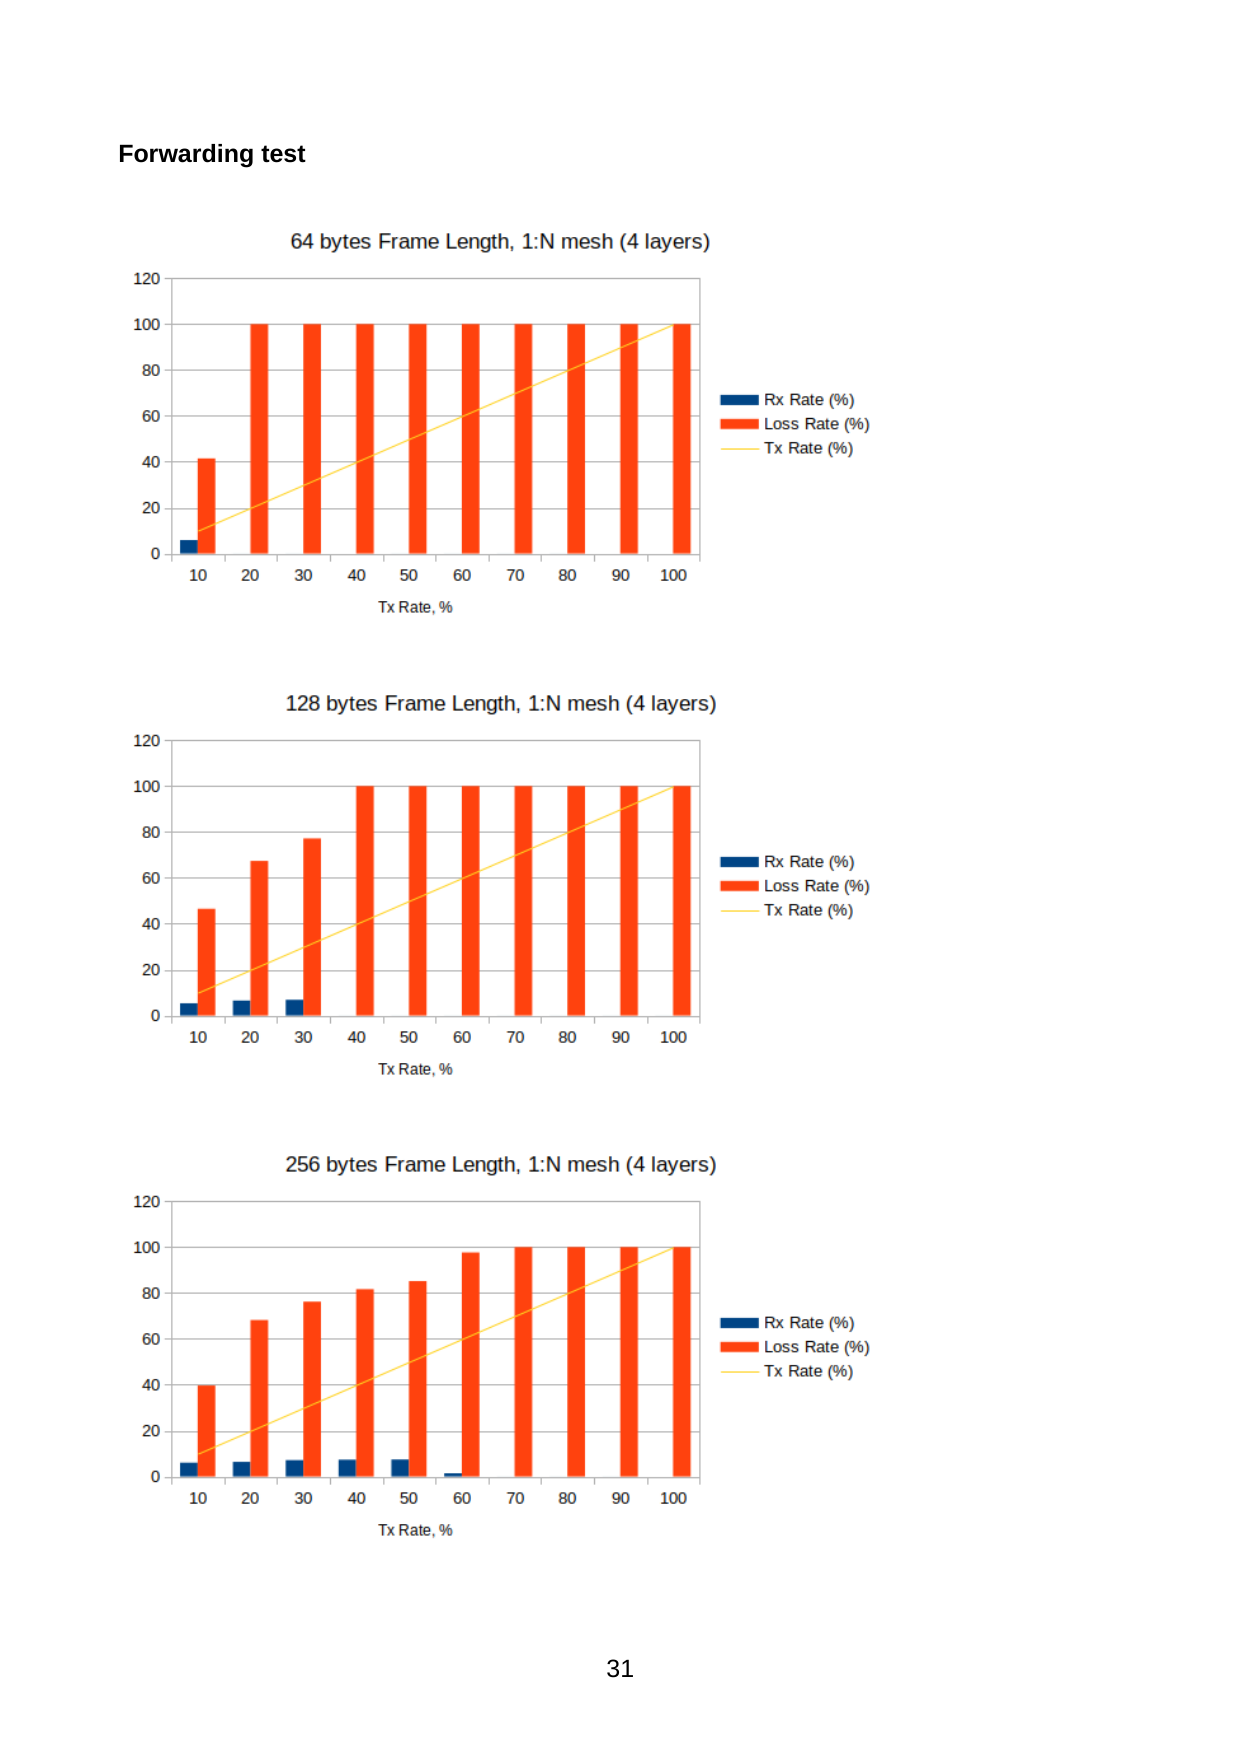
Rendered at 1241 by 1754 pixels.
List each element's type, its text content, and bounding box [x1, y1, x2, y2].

picture [118, 670, 886, 1104]
picture [118, 208, 886, 642]
picture [118, 1131, 886, 1565]
subtitle Forwarding test [118, 139, 1122, 168]
